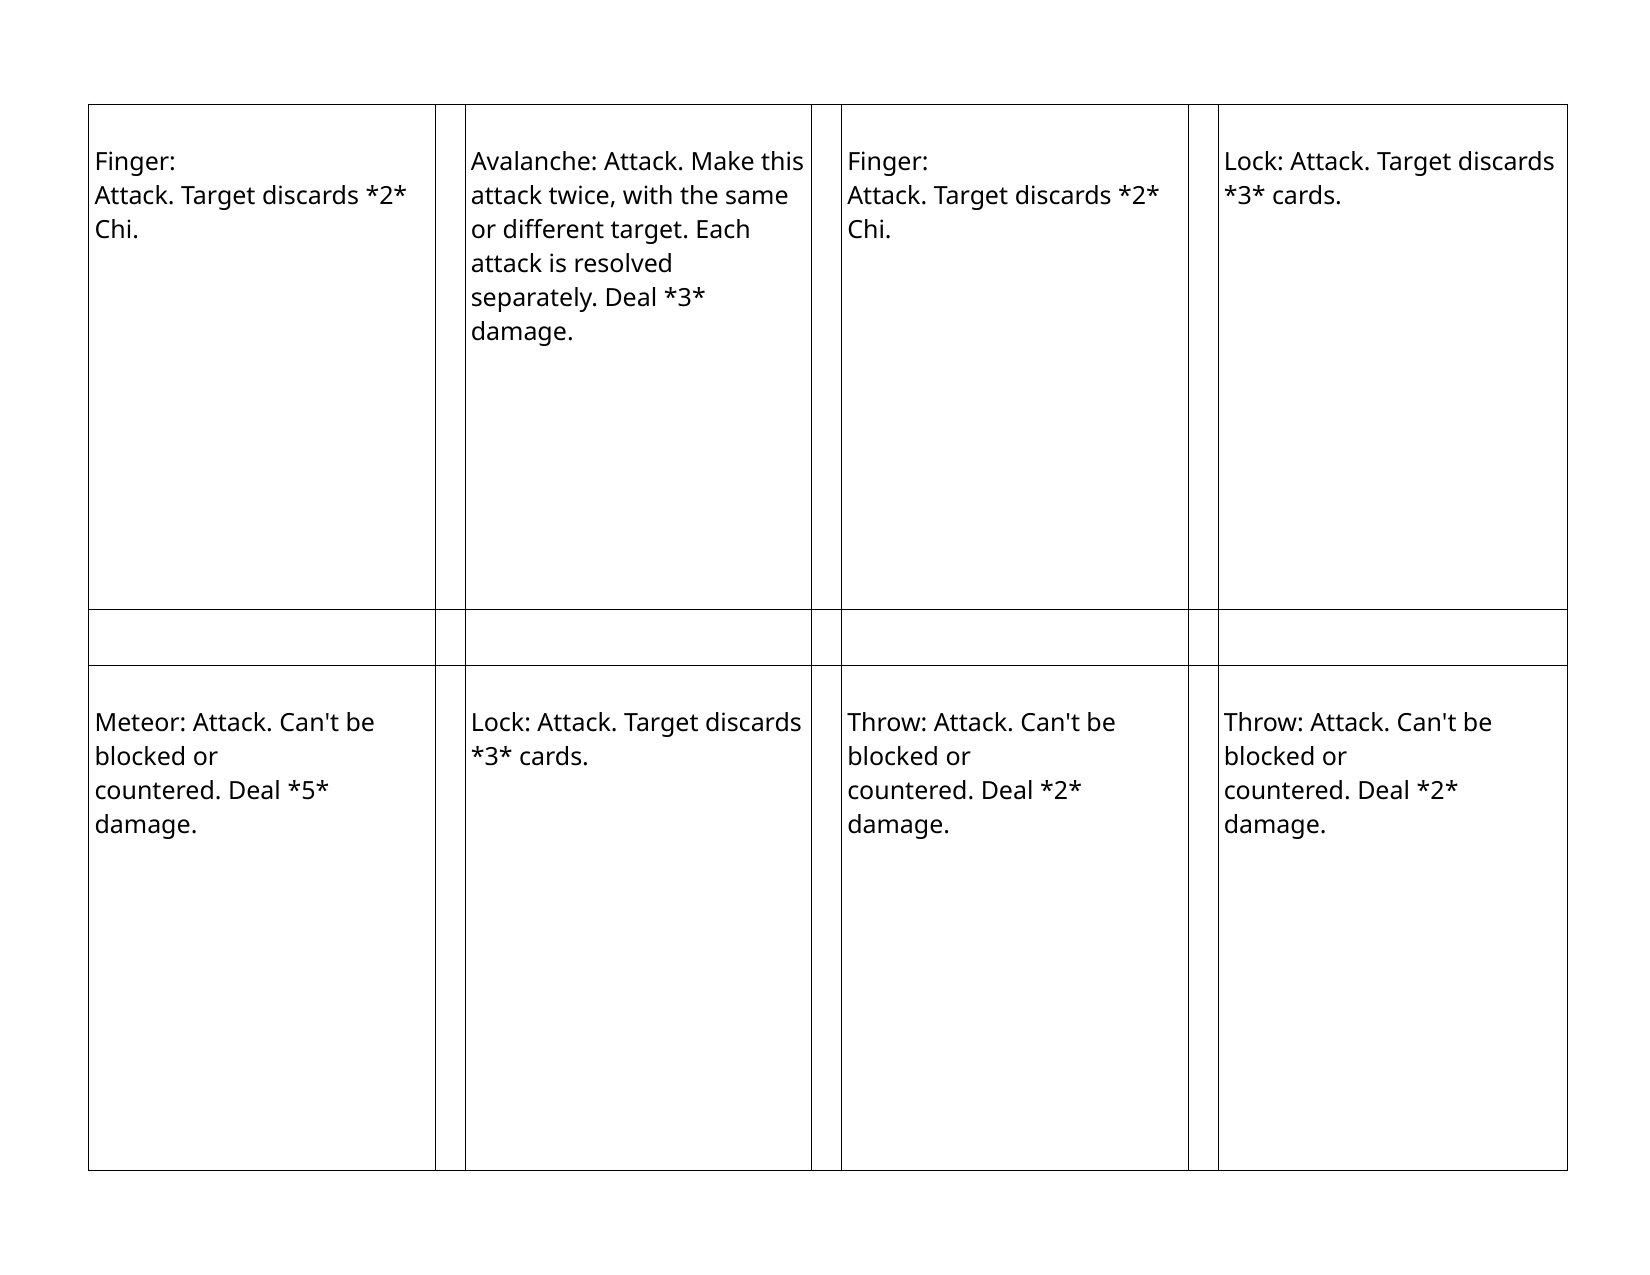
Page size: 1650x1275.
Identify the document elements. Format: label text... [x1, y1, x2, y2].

table_header Lock: Attack. Target discards *3* cards. [1219, 105, 1567, 609]
table_cell [436, 610, 465, 664]
table_cell [1189, 666, 1218, 1170]
table_header Finger: Attack. Target discards *2* Chi. [89, 105, 435, 609]
table_cell [842, 610, 1188, 664]
table_header [436, 105, 465, 609]
table_header Finger: Attack. Target discards *2* Chi. [842, 105, 1188, 609]
table_cell Lock: Attack. Target discards *3* cards. [466, 666, 811, 1170]
table_header Avalanche: Attack. Make this attack twice, with the same or different target. Each attack is resolved separately. Deal *3* damage. [466, 105, 811, 609]
table_cell [812, 610, 841, 664]
table_cell [812, 666, 841, 1170]
table_cell [1189, 610, 1218, 664]
table_cell [466, 610, 811, 664]
table_cell [436, 666, 465, 1170]
table_cell [89, 610, 435, 664]
table_cell Meteor: Attack. Can't be blocked or countered. Deal *5* damage. [89, 666, 435, 1170]
table_header [1189, 105, 1218, 609]
table_cell Throw: Attack. Can't be blocked or countered. Deal *2* damage. [842, 666, 1188, 1170]
table_cell Throw: Attack. Can't be blocked or countered. Deal *2* damage. [1219, 666, 1567, 1170]
table_cell [1219, 610, 1567, 664]
table_header [812, 105, 841, 609]
